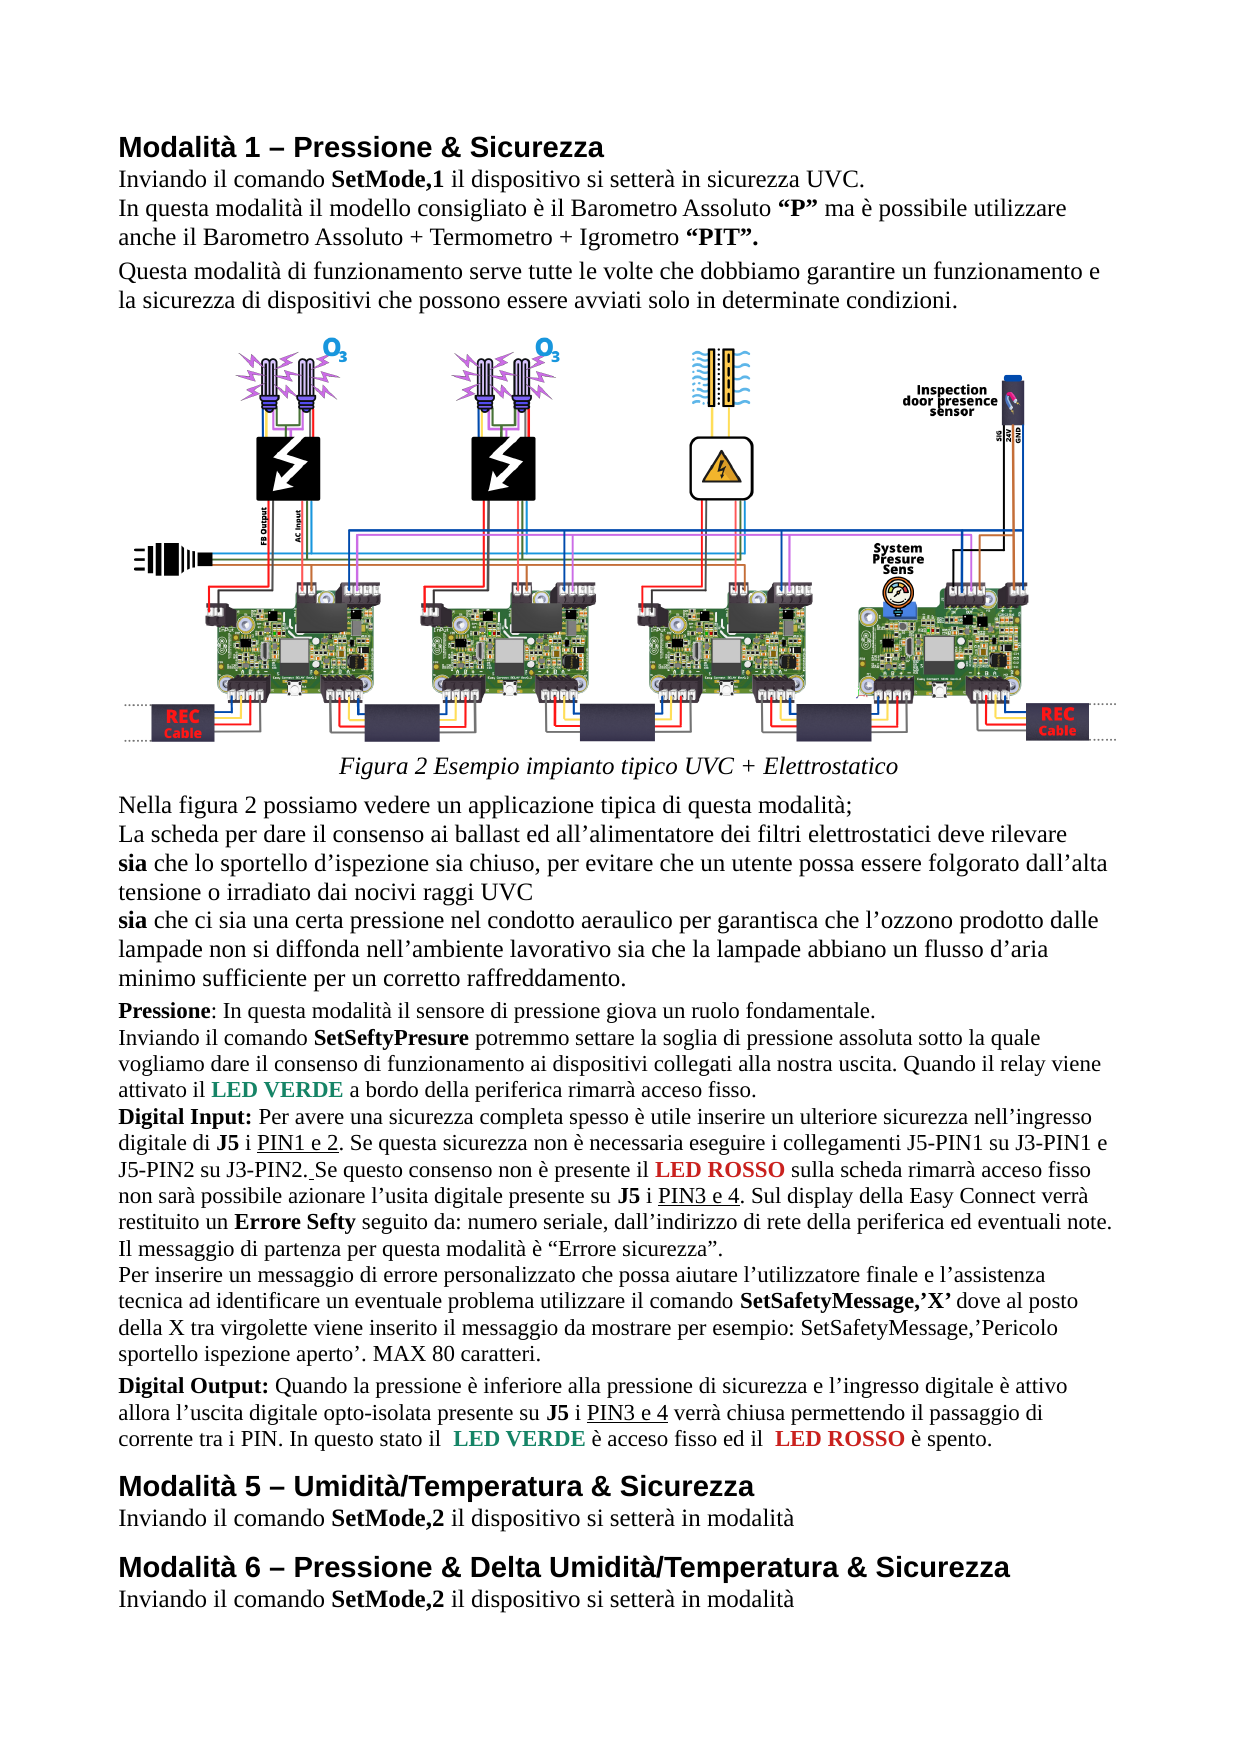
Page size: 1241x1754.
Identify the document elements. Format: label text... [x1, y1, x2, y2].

text Figura 2 Esempio impianto tipico UVC + Elettrostatico [121, 751, 1119, 779]
text Inviando il comando SetMode,2 il dispositivo si setterà in modalità [118, 1584, 1116, 1613]
picture [121, 328, 1119, 751]
subtitle Modalità 6 – Pressione & Delta Umidità/Temperatura & Sicurezza [118, 1550, 1122, 1583]
text Inviando il comando SetMode,1 il dispositivo si setterà in sicurezza UVC. In questa modalità il modello consigliato è il Barometro Assoluto “P” ma è possibile utilizzare anche il Barometro Assoluto + Termometro + Igrometro “PIT”. [118, 164, 1116, 250]
text Digital Output: Quando la pressione è inferiore alla pressione di sicurezza e l’ingresso digitale è attivo allora l’uscita digitale opto-isolata presente su J5 i PIN3 e 4 verrà chiusa permettendo il passaggio di corrente tra i PIN. In questo stato il LED VERDE è acceso fisso ed il LED ROSSO è spento. [118, 1372, 1116, 1451]
text Inviando il comando SetMode,2 il dispositivo si setterà in modalità [118, 1503, 1116, 1532]
subtitle Modalità 1 – Pressione & Sicurezza [118, 130, 1122, 163]
text Pressione: In questa modalità il sensore di pressione giova un ruolo fondamentale. Inviando il comando SetSeftyPresure potremmo settare la soglia di pressione assoluta sotto la quale vogliamo dare il consenso di funzionamento ai dispositivi collegati alla nostra uscita. Quando il relay viene attivato il LED VERDE a bordo della periferica rimarrà acceso fisso. Digital Input: Per avere una sicurezza completa spesso è utile inserire un ulteriore sicurezza nell’ingresso digitale di J5 i PIN1 e 2. Se questa sicurezza non è necessaria eseguire i collegamenti J5-PIN1 su J3-PIN1 e J5-PIN2 su J3-PIN2. Se questo consenso non è presente il LED ROSSO sulla scheda rimarrà acceso fisso non sarà possibile azionare l’usita digitale presente su J5 i PIN3 e 4. Sul display della Easy Connect verrà restituito un Errore Sefty seguito da: numero seriale, dall’indirizzo di rete della periferica ed eventuali note. Il messaggio di partenza per questa modalità è “Errore sicurezza”. Per inserire un messaggio di errore personalizzato che possa aiutare l’utilizzatore finale e l’assistenza tecnica ad identificare un eventuale problema utilizzare il comando SetSafetyMessage,’X’ dove al posto della X tra virgolette viene inserito il messaggio da mostrare per esempio: SetSafetyMessage,’Pericolo sportello ispezione aperto’. MAX 80 caratteri. [118, 997, 1116, 1366]
text Questa modalità di funzionamento serve tutte le volte che dobbiamo garantire un funzionamento e la sicurezza di dispositivi che possono essere avviati solo in determinate condizioni. [118, 256, 1116, 314]
subtitle Modalità 5 – Umidità/Temperatura & Sicurezza [118, 1469, 1122, 1503]
text Nella figura 2 possiamo vedere un applicazione tipica di questa modalità; La scheda per dare il consenso ai ballast ed all’alimentatore dei filtri elettrostatici deve rilevare sia che lo sportello d’ispezione sia chiuso, per evitare che un utente possa essere folgorato dall’alta tensione o irradiato dai nocivi raggi UVC sia che ci sia una certa pressione nel condotto aeraulico per garantisca che l’ozzono prodotto dalle lampade non si diffonda nell’ambiente lavorativo sia che la lampade abbiano un flusso d’aria minimo sufficiente per un corretto raffreddamento. [118, 316, 1119, 992]
